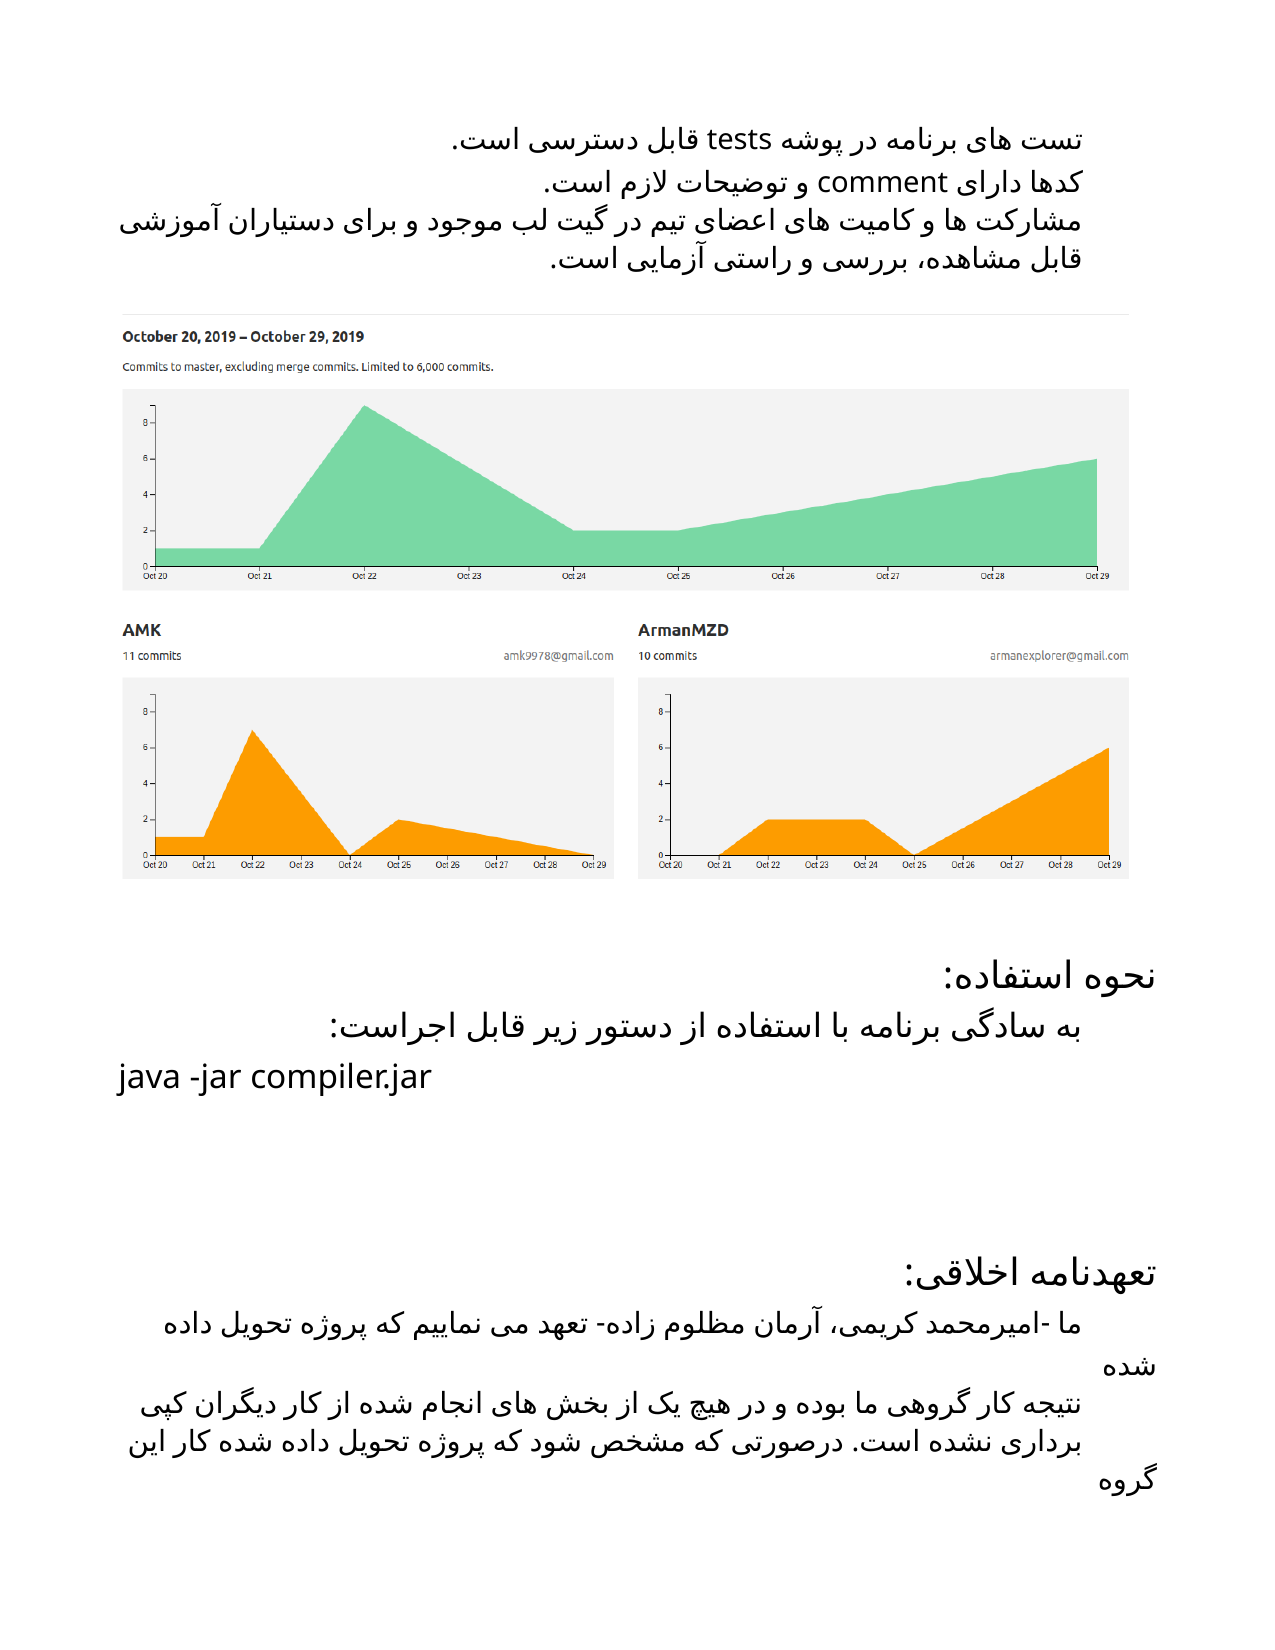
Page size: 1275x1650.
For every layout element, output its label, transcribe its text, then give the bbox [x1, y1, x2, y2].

text کدها دارای comment و توضیحات لازم است. [118, 161, 1157, 204]
text قابل مشاهده، بررسی و راستی آزمایی است. [118, 242, 1157, 280]
text تعهدنامه اخلاقی: [118, 1251, 1157, 1300]
text مشارکت ها و کامیت های اعضای تیم در گیت لب موجود و برای دستیاران آموزشی [118, 204, 1157, 242]
picture [118, 314, 1157, 887]
text به سادگی برنامه با استفاده از دستور زیر قابل اجراست: [118, 1004, 1157, 1053]
text نحوه استفاده: [118, 955, 1157, 1004]
text ما -امیرمحمد کریمی، آرمان مظلوم زاده- تعهد می نماییم که پروژه تحویل داده شده [118, 1300, 1157, 1387]
text java -jar compiler.jar [118, 1053, 1157, 1098]
text نتیجه کار گروهی ما بوده و در هیچ یک از بخش های انجام شده از کار دیگران کپی برداری نشده است. درصورتی که مشخص شود که پروژه تحویل داده شده کار این گروه [118, 1387, 1157, 1501]
text تست های برنامه در پوشه tests قابل دسترسی است. [118, 118, 1157, 161]
